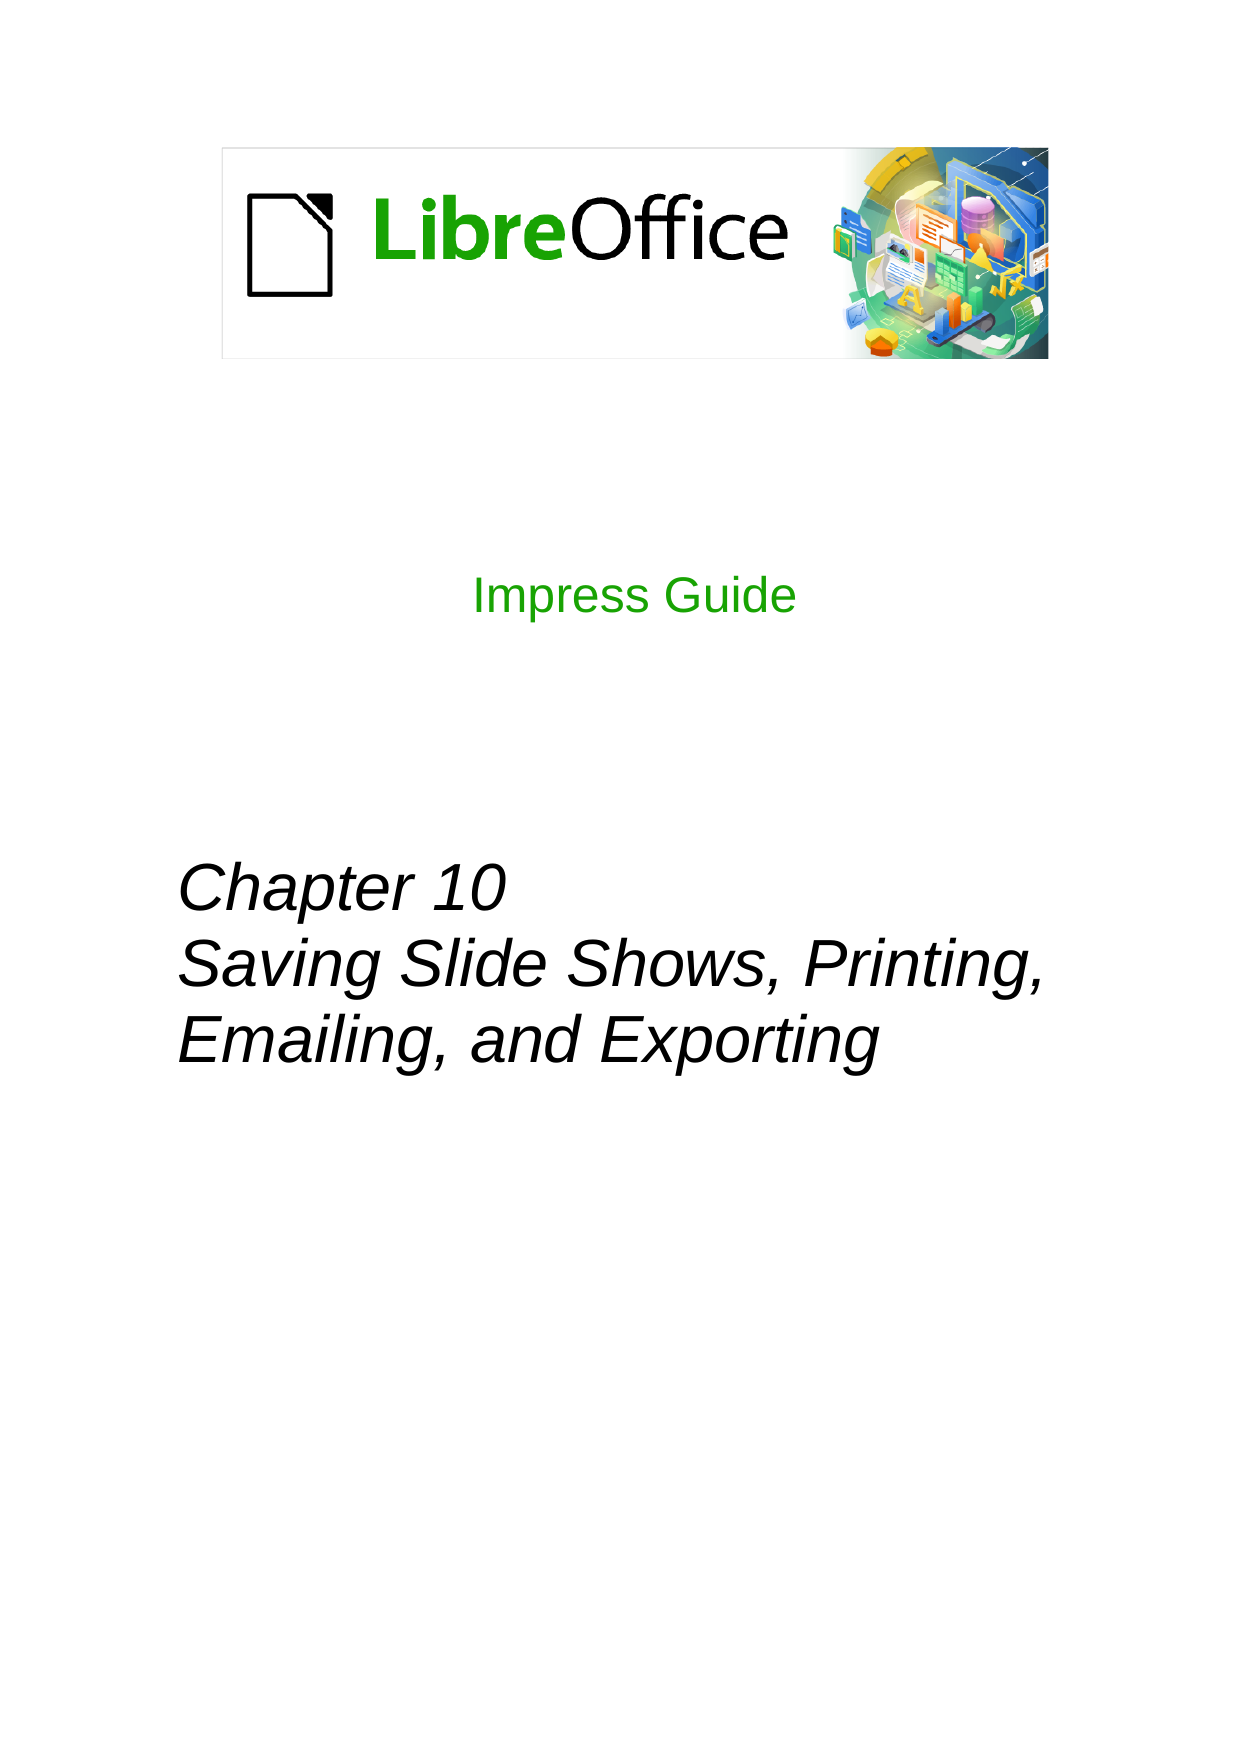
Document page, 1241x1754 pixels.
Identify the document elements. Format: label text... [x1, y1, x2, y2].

text Impress Guide [177, 566, 1093, 623]
title Chapter 10 Saving Slide Shows, Printing, Emailing, and Exporting [177, 848, 1093, 1076]
picture [221, 147, 1049, 359]
